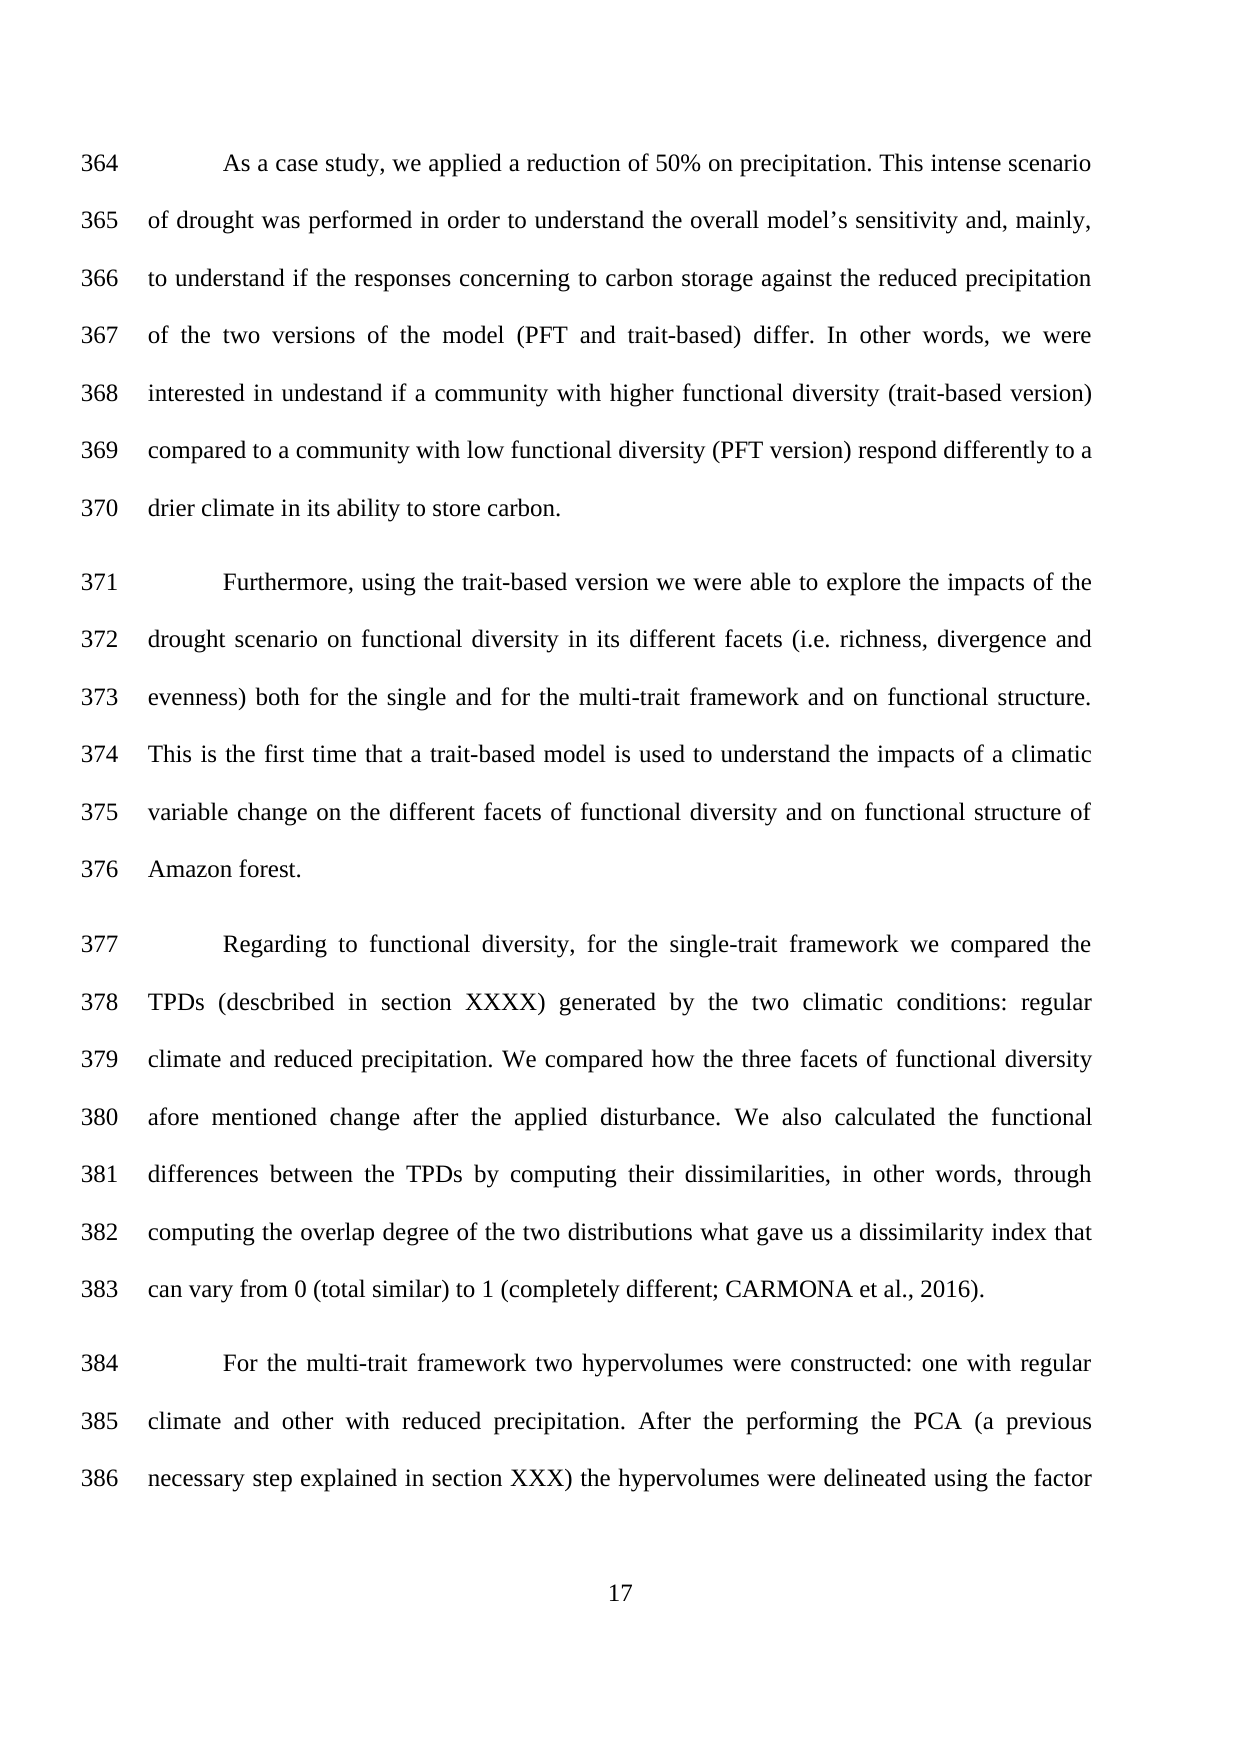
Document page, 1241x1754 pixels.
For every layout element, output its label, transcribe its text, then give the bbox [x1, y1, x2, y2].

text For the multi-trait framework two hypervolumes were constructed: one with regular climate and other with reduced precipitation. After the performing the PCA (a previous necessary step explained in section XXX) the hypervolumes were delineated using the factor [148, 1348, 1093, 1492]
text Regarding to functional diversity, for the single-trait framework we compared the TPDs (descbribed in section XXXX) generated by the two climatic conditions: regular climate and reduced precipitation. We compared how the three facets of functional diversity afore mentioned change after the applied disturbance. We also calculated the functional differences between the TPDs by computing their dissimilarities, in other words, through computing the overlap degree of the two distributions what gave us a dissimilarity index that can vary from 0 (total similar) to 1 (completely different; CARMONA et al., 2016)⁠. [148, 929, 1093, 1303]
text Furthermore, using the trait-based version we were able to explore the impacts of the drought scenario on functional diversity in its different facets (i.e. richness, divergence and evenness) both for the single and for the multi-trait framework and on functional structure. This is the first time that a trait-based model is used to understand the impacts of a climatic variable change on the different facets of functional diversity and on functional structure of Amazon forest. [148, 567, 1093, 883]
text As a case study, we applied a reduction of 50% on precipitation. This intense scenario of drought was performed in order to understand the overall model’s sensitivity and, mainly, to understand if the responses concerning to carbon storage against the reduced precipitation of the two versions of the model (PFT and trait-based) differ. In other words, we were interested in undestand if a community with higher functional diversity (trait-based version) compared to a community with low functional diversity (PFT version) respond differently to a drier climate in its ability to store carbon. [148, 148, 1093, 521]
